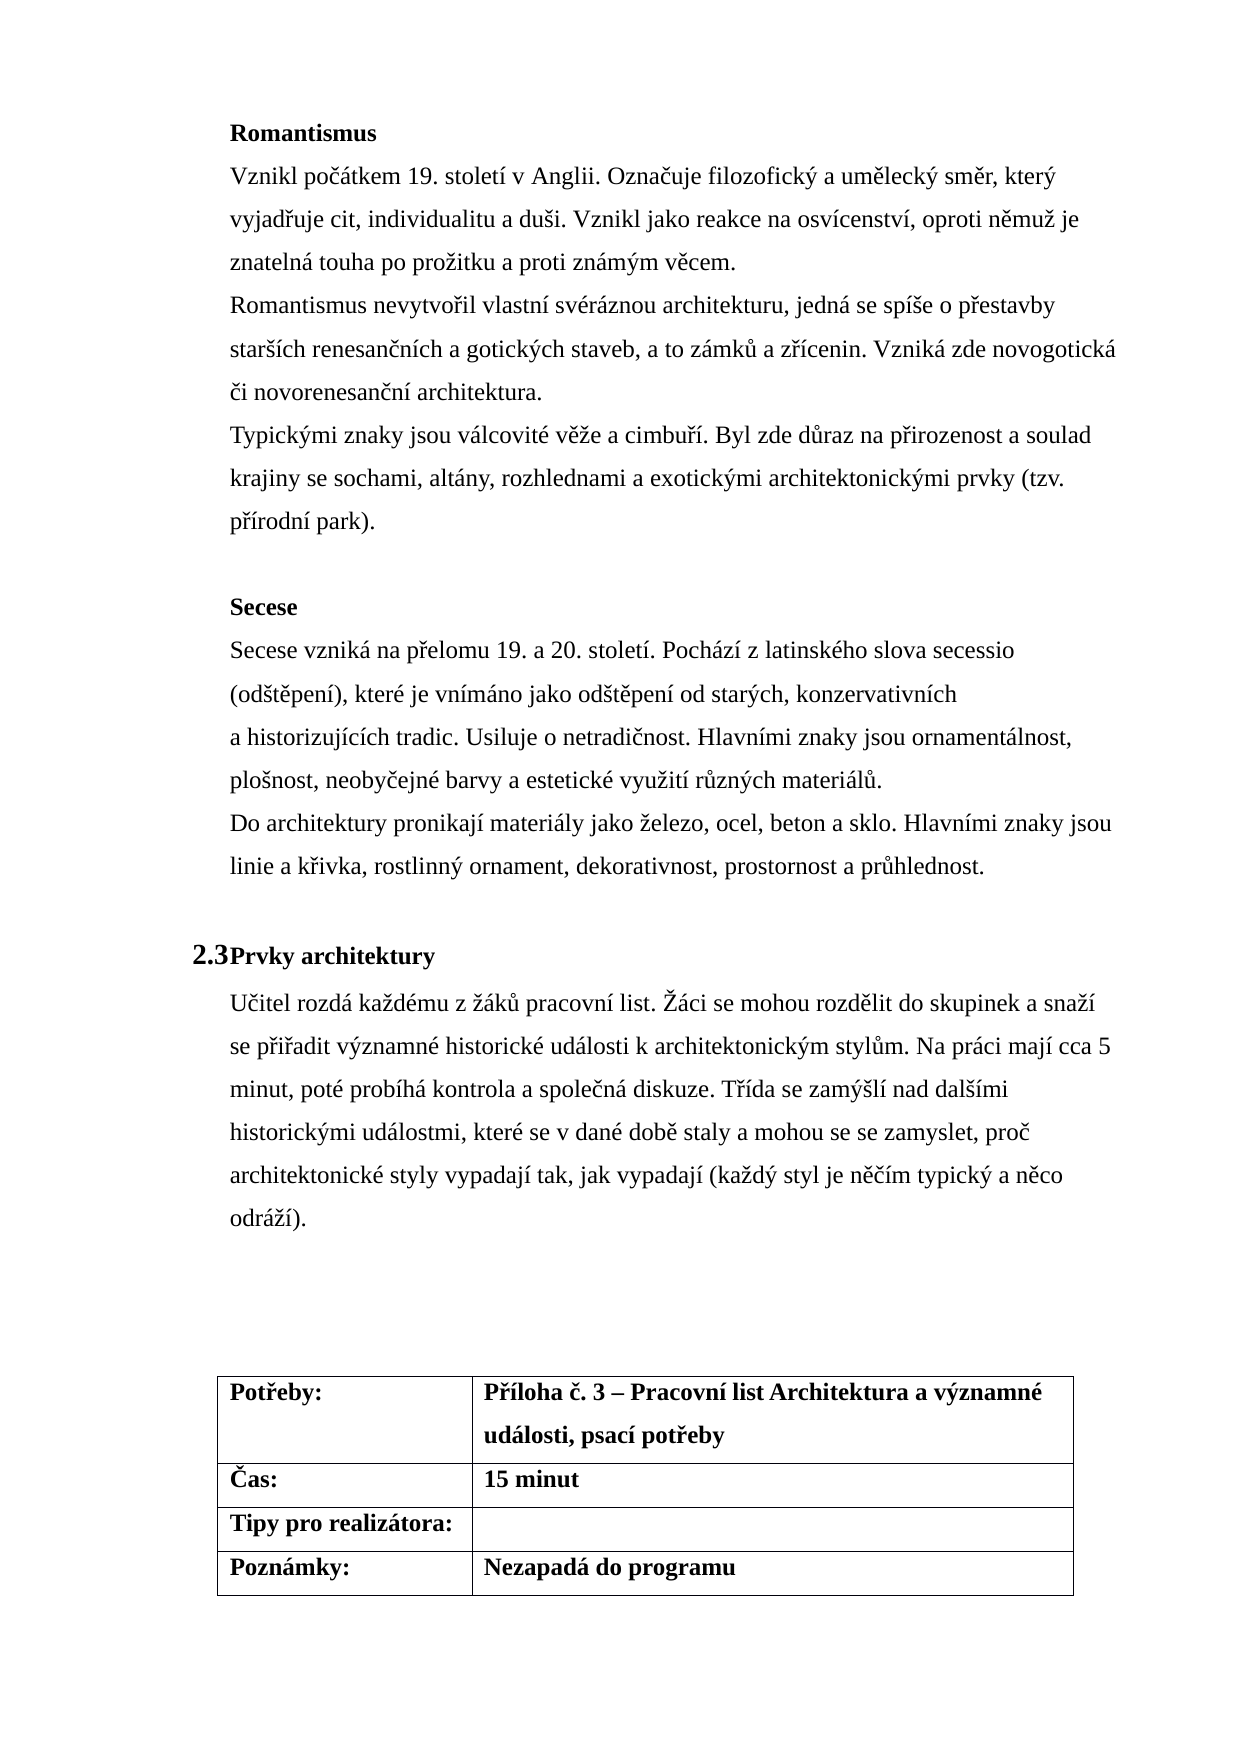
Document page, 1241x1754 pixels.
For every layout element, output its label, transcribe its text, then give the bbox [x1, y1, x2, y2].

table_header Potřeby: [218, 1377, 472, 1463]
text Romantismus nevytvořil vlastní svéráznou architekturu, jedná se spíše o přestavby starších renesančních a gotických staveb, a to zámků a zřícenin. Vzniká zde novogotická či novorenesanční architektura. [229, 291, 1122, 406]
table_header Příloha č. 3 – Pracovní list Architektura a významné události, psací potřeby [473, 1377, 1073, 1463]
table_cell Poznámky: [218, 1552, 472, 1595]
table_cell [473, 1508, 1073, 1551]
list Prvky architektury [192, 937, 1122, 971]
table_cell Tipy pro realizátora: [218, 1508, 472, 1551]
text Secese vzniká na přelomu 19. a 20. století. Pochází z latinského slova secessio (odštěpení), které je vnímáno jako odštěpení od starých, konzervativních a historizujících tradic. Usiluje o netradičnost. Hlavními znaky jsou ornamentálnost, plošnost, neobyčejné barvy a estetické využití různých materiálů. [229, 636, 1122, 794]
table_cell Nezapadá do programu [473, 1552, 1073, 1595]
text Typickými znaky jsou válcovité věže a cimbuří. Byl zde důraz na přirozenost a soulad krajiny se sochami, altány, rozhlednami a exotickými architektonickými prvky (tzv. přírodní park). [229, 420, 1122, 535]
table_cell Čas: [218, 1464, 472, 1507]
text Secese [229, 592, 1122, 621]
table_cell 15 minut [473, 1464, 1073, 1507]
text Romantismus [229, 118, 1122, 147]
text Učitel rozdá každému z žáků pracovní list. Žáci se mohou rozdělit do skupinek a snaží se přiřadit významné historické události k architektonickým stylům. Na práci mají cca 5 minut, poté probíhá kontrola a společná diskuze. Třída se zamýšlí nad dalšími historickými událostmi, které se v dané době staly a mohou se se zamyslet, proč architektonické styly vypadají tak, jak vypadají (každý styl je něčím typický a něco odráží). [229, 988, 1122, 1232]
text Vznikl počátkem 19. století v Anglii. Označuje filozofický a umělecký směr, který vyjadřuje cit, individualitu a duši. Vznikl jako reakce na osvícenství, oproti němuž je znatelná touha po prožitku a proti známým věcem. [229, 161, 1122, 276]
text Do architektury pronikají materiály jako železo, ocel, beton a sklo. Hlavními znaky jsou linie a křivka, rostlinný ornament, dekorativnost, prostornost a průhlednost. [229, 808, 1122, 880]
